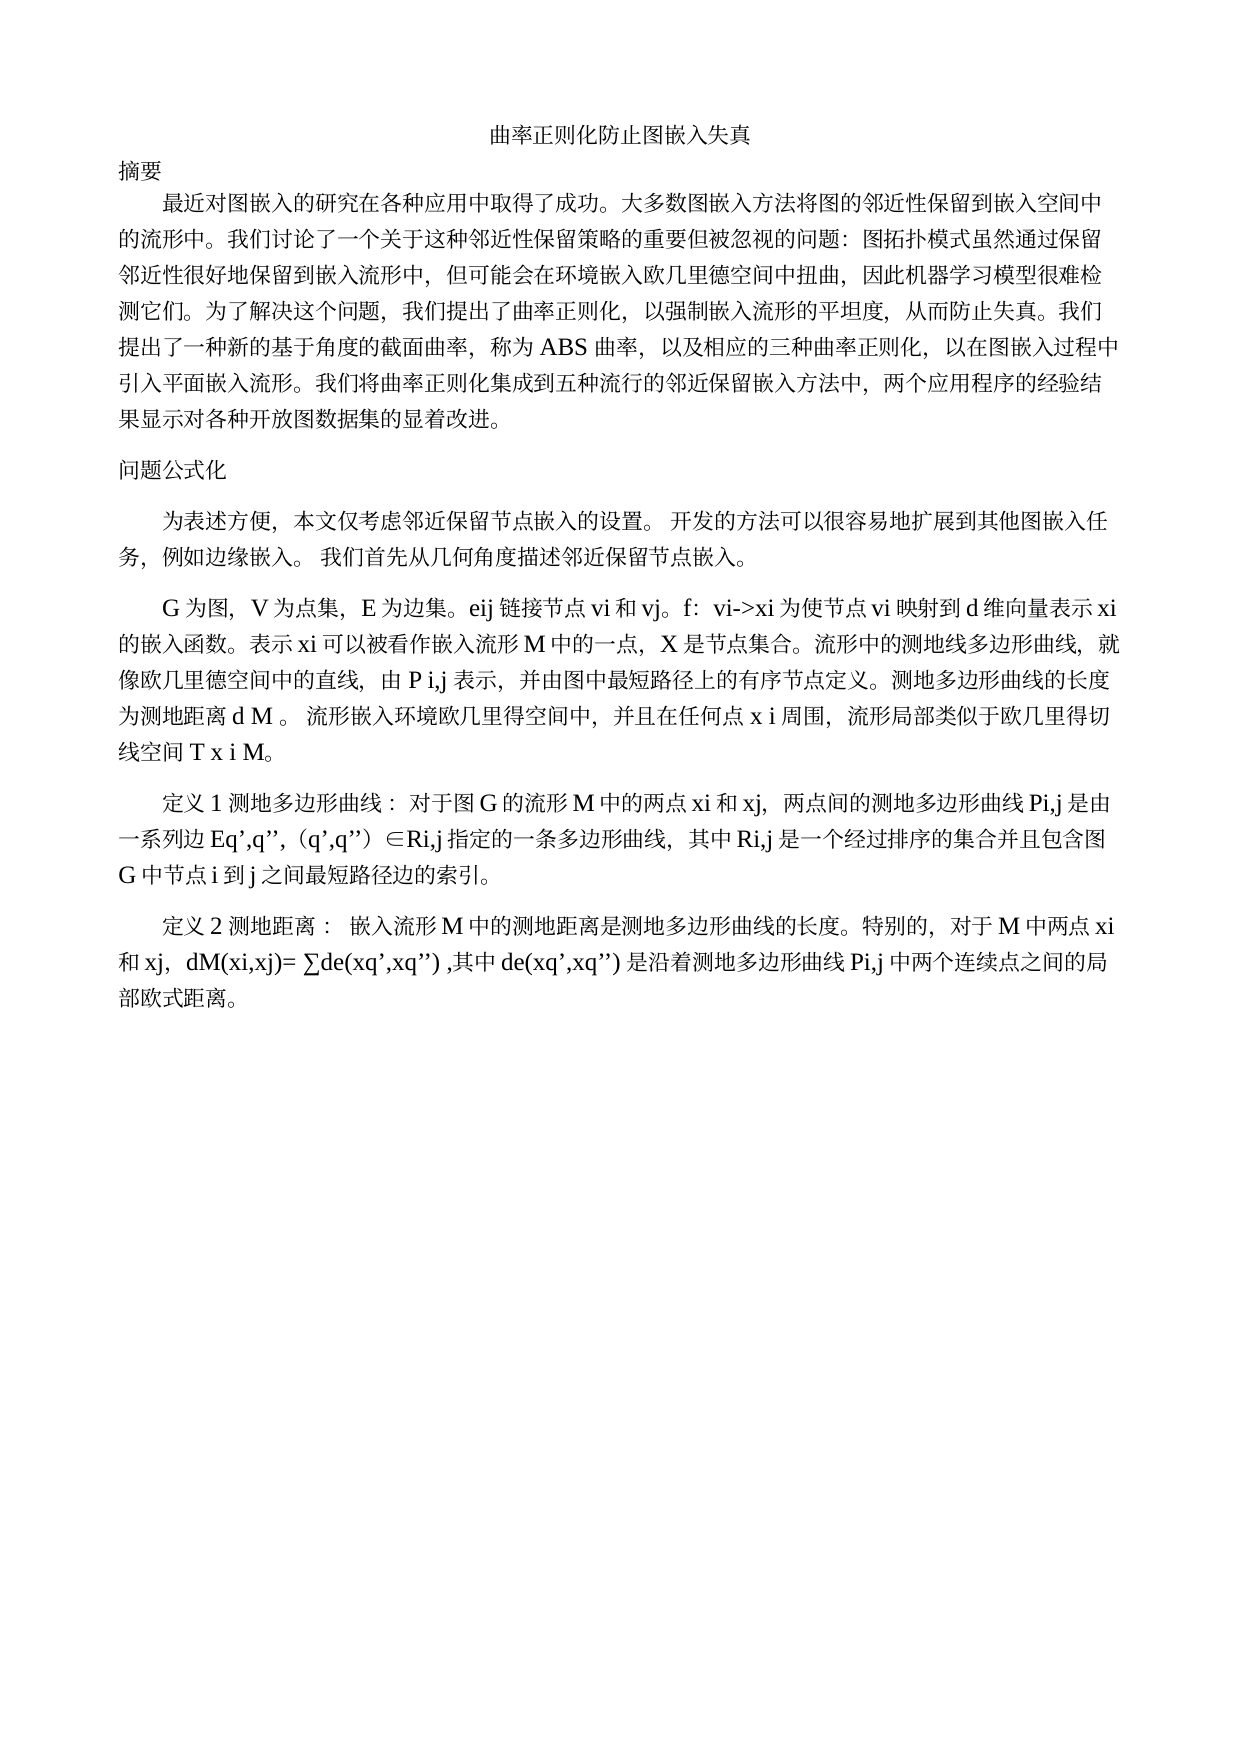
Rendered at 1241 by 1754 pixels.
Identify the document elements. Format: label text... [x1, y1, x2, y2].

text 为表述方便，本文仅考虑邻近保留节点嵌入的设置。 开发的方法可以很容易地扩展到其他图嵌入任务，例如边缘嵌入。 我们首先从几何角度描述邻近保留节点嵌入。 [118, 504, 1122, 572]
text 摘要 [118, 154, 1122, 186]
text G为图，V为点集，E为边集。eij链接节点vi和vj。f：vi->xi为使节点vi映射到d维向量表示xi的嵌入函数。表示xi可以被看作嵌入流形M中的一点，X是节点集合。流形中的测地线多边形曲线，就像欧几里德空间中的直线，由 P i,j 表示，并由图中最短路径上的有序节点定义。测地多边形曲线的长度为测地距离d M 。 流形嵌入环境欧几里得空间中，并且在任何点 x i 周围，流形局部类似于欧几里得切线空间 T x i M。 [118, 591, 1122, 767]
text 定义1 测地多边形曲线 ：对于图G的流形M中的两点xi和xj，两点间的测地多边形曲线Pi,j是由一系列边Eq’,q’’,（q’,q’’）∈Ri,j指定的一条多边形曲线，其中Ri,j是一个经过排序的集合并且包含图G中节点i到j之间最短路径边的索引。 [118, 786, 1122, 890]
text 定义2 测地距离 ： 嵌入流形M中的测地距离是测地多边形曲线的长度。特别的，对于M中两点xi和xj，dM(xi,xj)= ∑de(xq’,xq’’) ,其中de(xq’,xq’’) 是沿着测地多边形曲线Pi,j中两个连续点之间的局部欧式距离。 [118, 909, 1122, 1013]
text 曲率正则化防止图嵌入失真 [118, 118, 1122, 149]
text 问题公式化 [118, 453, 1122, 485]
text 最近对图嵌入的研究在各种应用中取得了成功。大多数图嵌入方法将图的邻近性保留到嵌入空间中的流形中。我们讨论了一个关于这种邻近性保留策略的重要但被忽视的问题：图拓扑模式虽然通过保留邻近性很好地保留到嵌入流形中，但可能会在环境嵌入欧几里德空间中扭曲，因此机器学习模型很难检测它们。为了解决这个问题，我们提出了曲率正则化，以强制嵌入流形的平坦度，从而防止失真。我们提出了一种新的基于角度的截面曲率，称为 ABS 曲率，以及相应的三种曲率正则化，以在图嵌入过程中引入平面嵌入流形。我们将曲率正则化集成到五种流行的邻近保留嵌入方法中，两个应用程序的经验结果显示对各种开放图数据集的显着改进。 [118, 186, 1122, 434]
